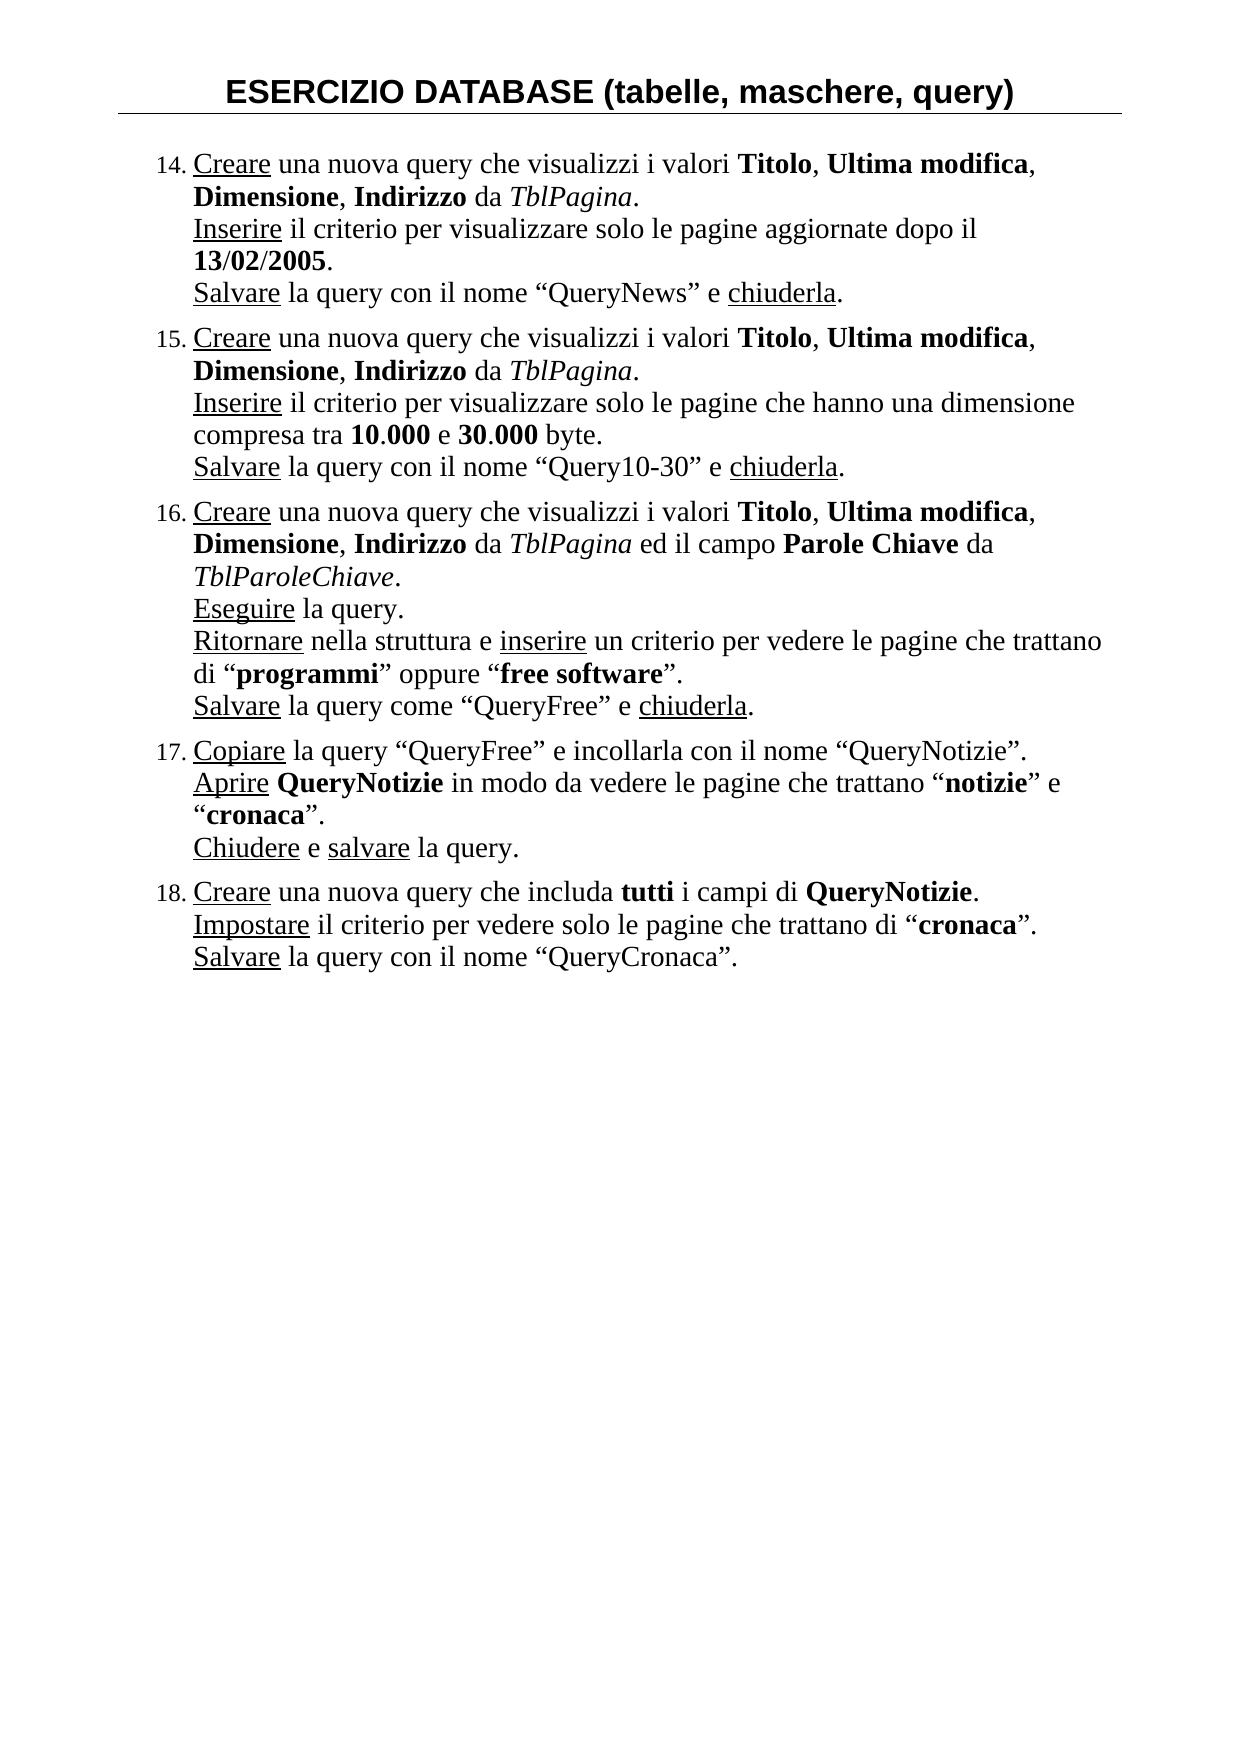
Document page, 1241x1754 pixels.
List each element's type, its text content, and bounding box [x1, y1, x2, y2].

list Creare una nuova query che includa tutti i campi di QueryNotizie. Impostare il criterio per vedere solo le pagine che trattano di “cronaca”. Salvare la query con il nome “QueryCronaca”. [156, 876, 1122, 973]
list Creare una nuova query che visualizzi i valori Titolo, Ultima modifica, Dimensione, Indirizzo da TblPagina. Inserire il criterio per visualizzare solo le pagine che hanno una dimensione compresa tra 10.000 e 30.000 byte. Salvare la query con il nome “Query10-30” e chiuderla. [156, 322, 1122, 483]
list Creare una nuova query che visualizzi i valori Titolo, Ultima modifica, Dimensione, Indirizzo da TblPagina ed il campo Parole Chiave da TblParoleChiave. Eseguire la query. Ritornare nella struttura e inserire un criterio per vedere le pagine che trattano di “programmi” oppure “free software”. Salvare la query come “QueryFree” e chiuderla. [156, 496, 1122, 722]
list Creare una nuova query che visualizzi i valori Titolo, Ultima modifica, Dimensione, Indirizzo da TblPagina. Inserire il criterio per visualizzare solo le pagine aggiornate dopo il 13/02/2005. Salvare la query con il nome “QueryNews” e chiuderla. [156, 148, 1122, 309]
list Copiare la query “QueryFree” e incollarla con il nome “QueryNotizie”. Aprire QueryNotizie in modo da vedere le pagine che trattano “notizie” e “cronaca”. Chiudere e salvare la query. [156, 734, 1122, 863]
